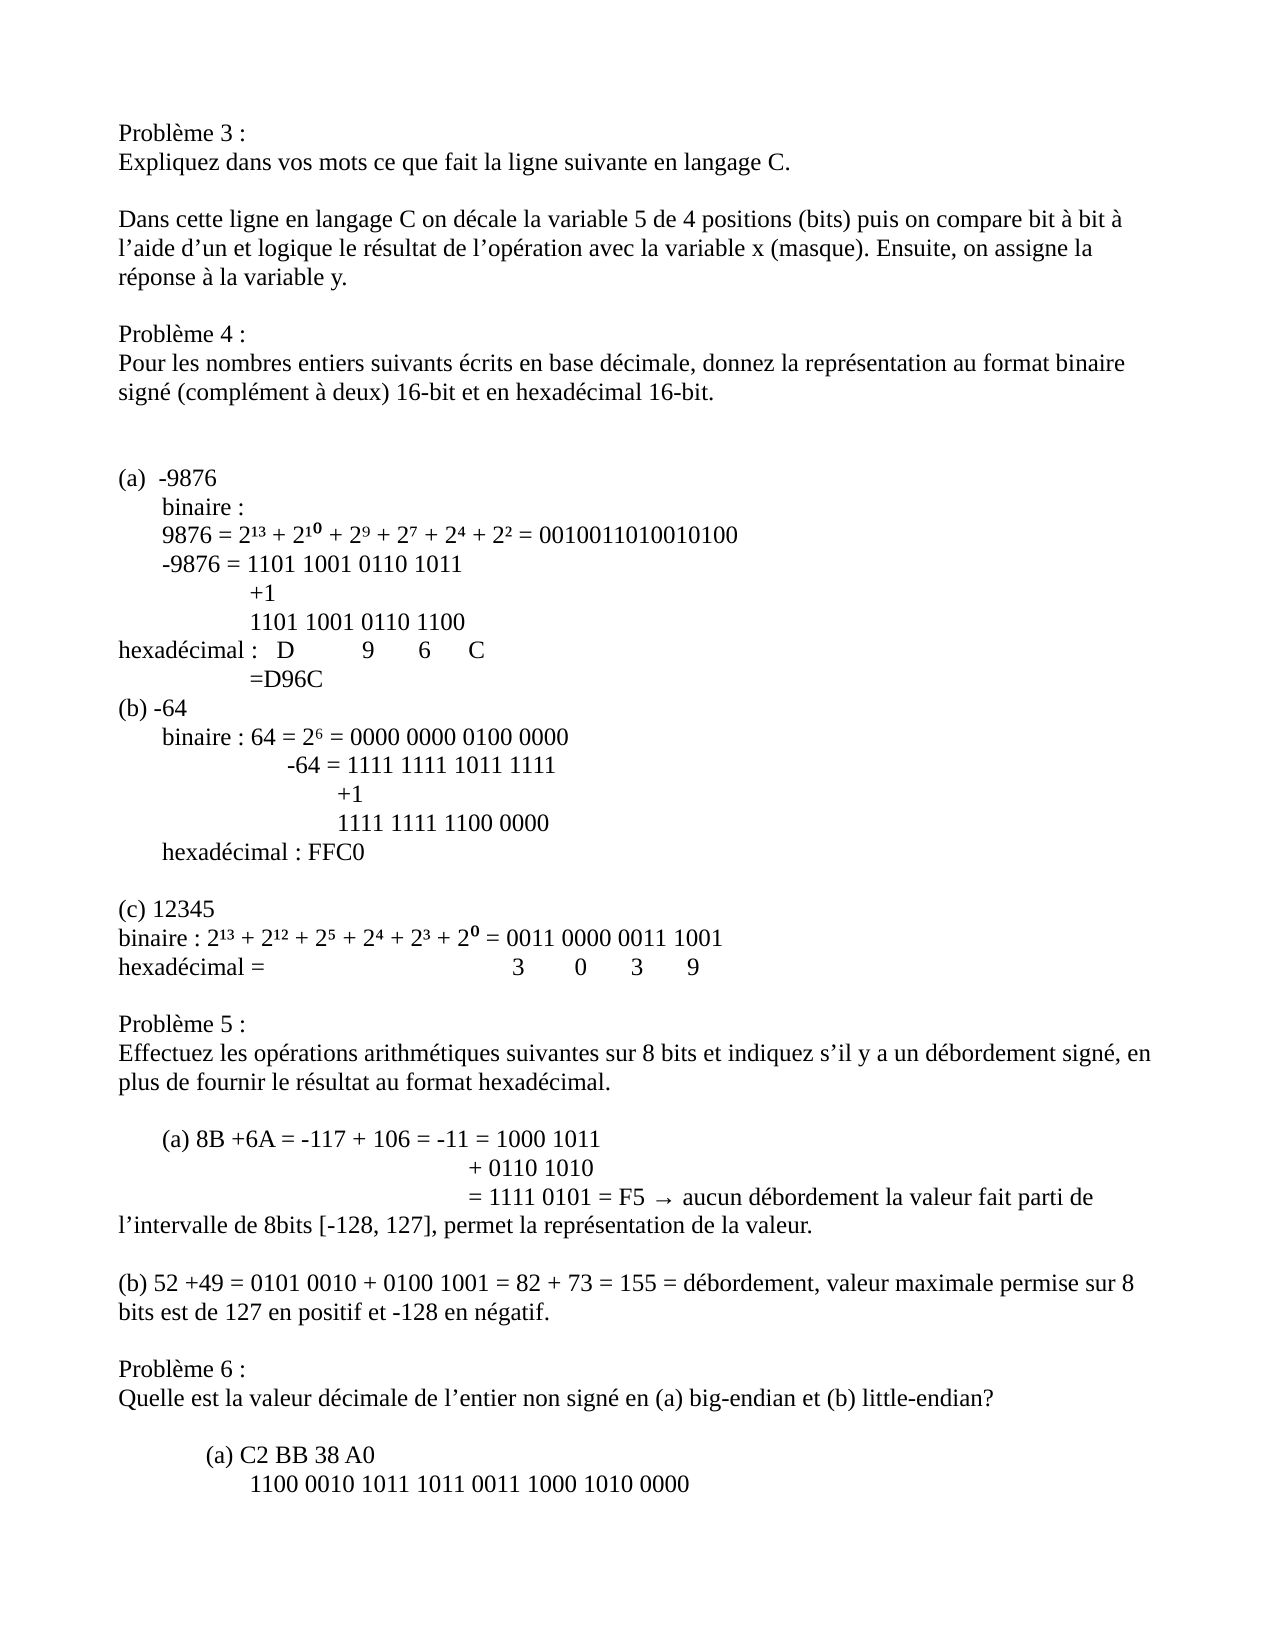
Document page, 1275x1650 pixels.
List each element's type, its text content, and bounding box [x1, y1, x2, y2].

text Expliquez dans vos mots ce que fait la ligne suivante en langage C. [118, 147, 1157, 176]
text (a) 8B +6A = -117 + 106 = -11 = 1000 1011 [118, 1124, 1157, 1153]
text -64 = 1111 1111 1011 1111 [118, 751, 1157, 779]
text Problème 3 : [118, 118, 1157, 147]
text +1 [118, 578, 1157, 607]
text hexadécimal : FFC0 [118, 837, 1157, 866]
text Pour les nombres entiers suivants écrits en base décimale, donnez la représentation au format binaire signé (complément à deux) 16-bit et en hexadécimal 16-bit. [118, 348, 1157, 406]
text Dans cette ligne en langage C on décale la variable 5 de 4 positions (bits) puis on compare bit à bit à l’aide d’un et logique le résultat de l’opération avec la variable x (masque). Ensuite, on assigne la réponse à la variable y. [118, 204, 1157, 291]
text 9876 = 2¹³ + 2¹⁰ + 2⁹ + 2⁷ + 2⁴ + 2² = 0010011010010100 [118, 521, 1157, 549]
text (a) -9876 [118, 463, 1157, 492]
text binaire : 64 = 2⁶ = 0000 0000 0100 0000 [118, 722, 1157, 751]
text 1111 1111 1100 0000 [118, 808, 1157, 837]
text 1101 1001 0110 1100 [118, 607, 1157, 636]
text (a) C2 BB 38 A0 [118, 1441, 1157, 1469]
text Quelle est la valeur décimale de l’entier non signé en (a) big-endian et (b) little-endian? [118, 1383, 1157, 1412]
text -9876 = 1101 1001 0110 1011 [118, 549, 1157, 578]
text (b) -64 [118, 693, 1157, 722]
text = 1111 0101 = F5 → aucun débordement la valeur fait parti de l’intervalle de 8bits [-128, 127], permet la représentation de la valeur. [118, 1182, 1157, 1239]
text (b) 52 +49 = 0101 0010 + 0100 1001 = 82 + 73 = 155 = débordement, valeur maximale permise sur 8 bits est de 127 en positif et -128 en négatif. [118, 1268, 1157, 1326]
text binaire : [118, 492, 1157, 521]
text Problème 4 : [118, 319, 1157, 348]
text binaire : 2¹³ + 2¹² + 2⁵ + 2⁴ + 2³ + 2⁰ = 0011 0000 0011 1001 [118, 923, 1157, 952]
text Problème 5 : [118, 1009, 1157, 1038]
text hexadécimal = 3 0 3 9 [118, 952, 1157, 981]
text =D96C [118, 664, 1157, 693]
text + 0110 1010 [118, 1153, 1157, 1182]
text 1100 0010 1011 1011 0011 1000 1010 0000 [118, 1469, 1157, 1498]
text Problème 6 : [118, 1354, 1157, 1383]
text Effectuez les opérations arithmétiques suivantes sur 8 bits et indiquez s’il y a un débordement signé, en plus de fournir le résultat au format hexadécimal. [118, 1038, 1157, 1096]
text +1 [118, 779, 1157, 808]
text (c) 12345 [118, 894, 1157, 923]
text hexadécimal : D 9 6 C [118, 636, 1157, 664]
